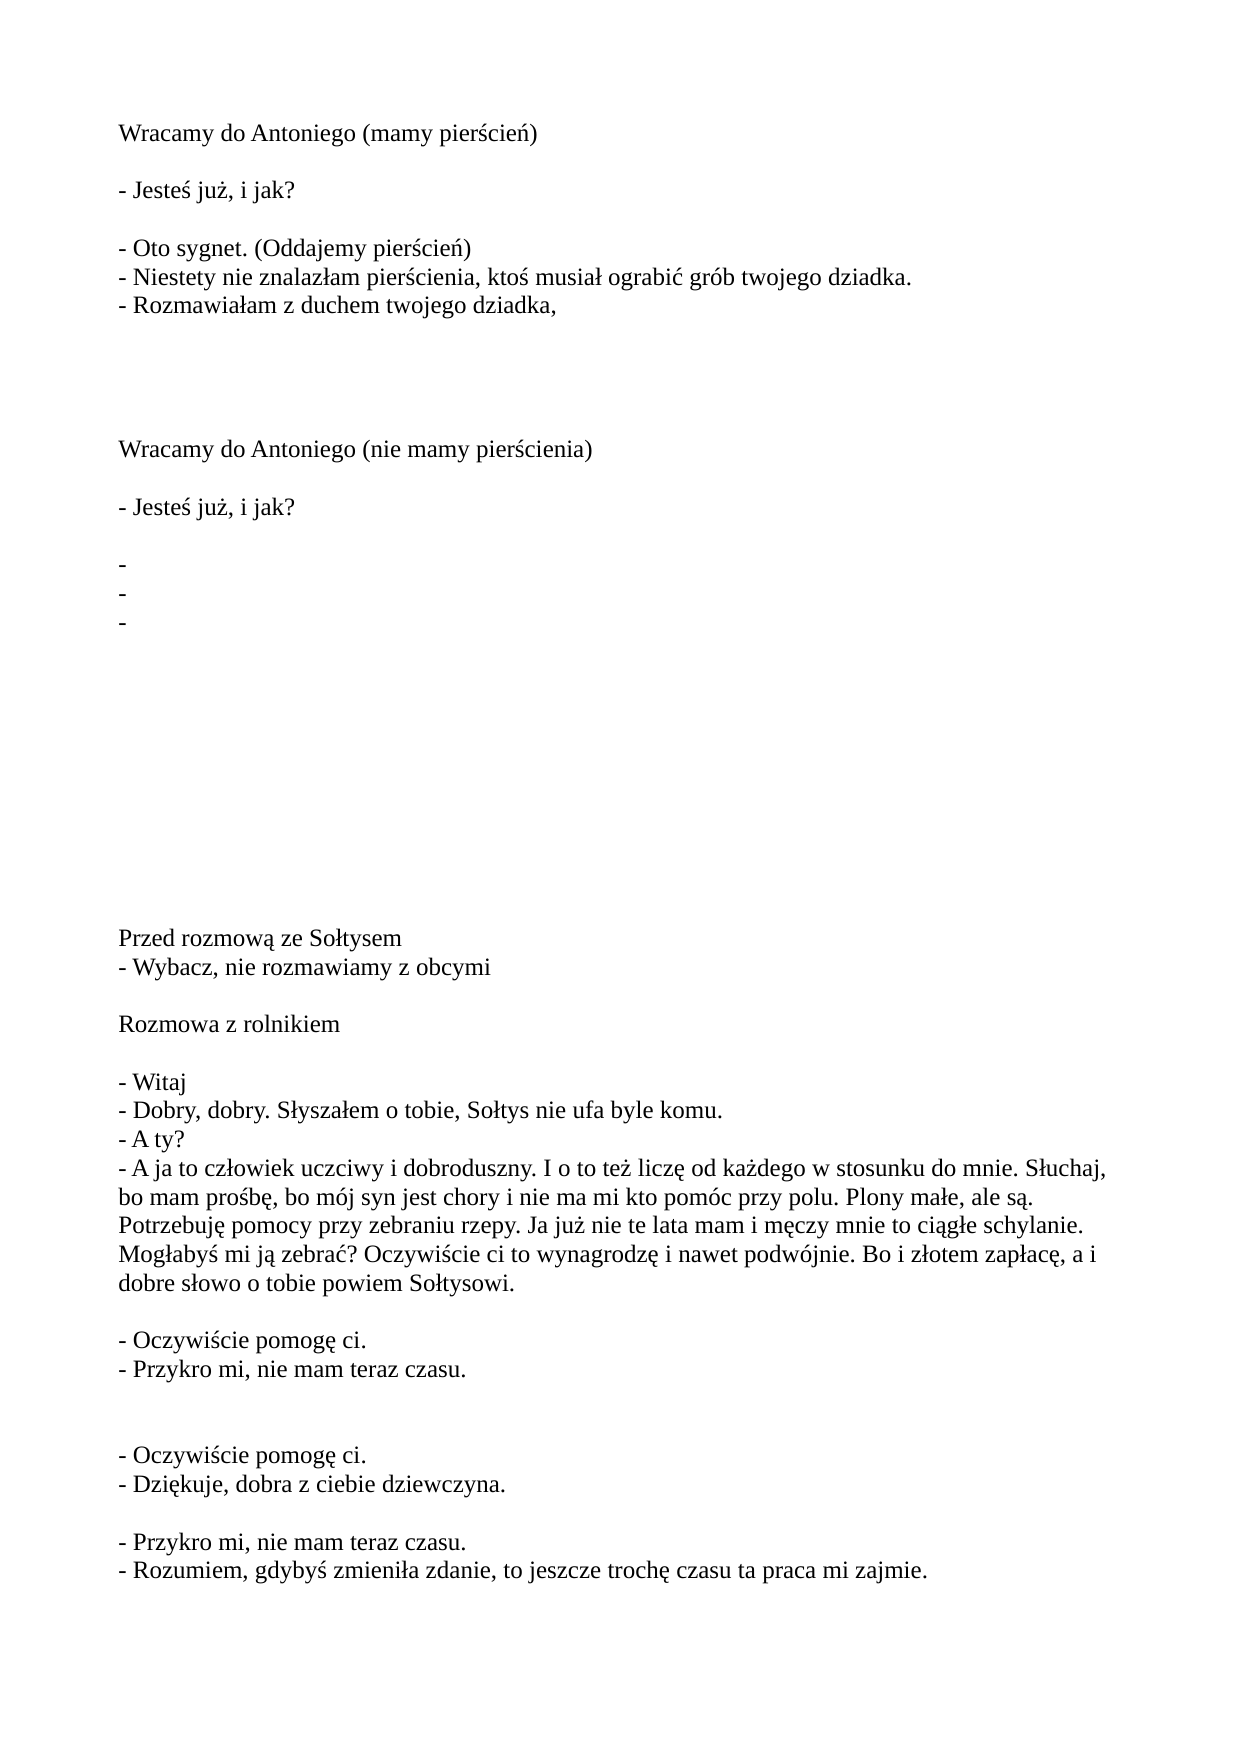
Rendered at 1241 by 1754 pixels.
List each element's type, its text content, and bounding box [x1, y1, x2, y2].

text Wracamy do Antoniego (mamy pierścień) [118, 118, 1122, 147]
text - Przykro mi, nie mam teraz czasu. [118, 1527, 1122, 1556]
text - Oto sygnet. (Oddajemy pierścień) [118, 233, 1122, 262]
text - Przykro mi, nie mam teraz czasu. [118, 1354, 1122, 1383]
text - Witaj [118, 1067, 1122, 1096]
text Wracamy do Antoniego (nie mamy pierścienia) [118, 434, 1122, 463]
text Rozmowa z rolnikiem [118, 1009, 1122, 1038]
text - Oczywiście pomogę ci. [118, 1441, 1122, 1469]
text - A ja to człowiek uczciwy i dobroduszny. I o to też liczę od każdego w stosunku do mnie. Słuchaj, bo mam prośbę, bo mój syn jest chory i nie ma mi kto pomóc przy polu. Plony małe, ale są. Potrzebuję pomocy przy zebraniu rzepy. Ja już nie te lata mam i męczy mnie to ciągłe schylanie. Mogłabyś mi ją zebrać? Oczywiście ci to wynagrodzę i nawet podwójnie. Bo i złotem zapłacę, a i dobre słowo o tobie powiem Sołtysowi. [118, 1153, 1122, 1297]
text - Rozumiem, gdybyś zmieniła zdanie, to jeszcze trochę czasu ta praca mi zajmie. [118, 1556, 1122, 1584]
text - A ty? [118, 1124, 1122, 1153]
text Przed rozmową ze Sołtysem [118, 923, 1122, 952]
text - [118, 578, 1122, 607]
text - Dobry, dobry. Słyszałem o tobie, Sołtys nie ufa byle komu. [118, 1096, 1122, 1124]
text - Jesteś już, i jak? [118, 492, 1122, 521]
text - Wybacz, nie rozmawiamy z obcymi [118, 952, 1122, 981]
text - [118, 607, 1122, 636]
text - Rozmawiałam z duchem twojego dziadka, [118, 291, 1122, 319]
text - [118, 549, 1122, 578]
text - Oczywiście pomogę ci. [118, 1326, 1122, 1354]
text - Dziękuje, dobra z ciebie dziewczyna. [118, 1469, 1122, 1498]
text - Jesteś już, i jak? [118, 176, 1122, 204]
text - Niestety nie znalazłam pierścienia, ktoś musiał ograbić grób twojego dziadka. [118, 262, 1122, 291]
